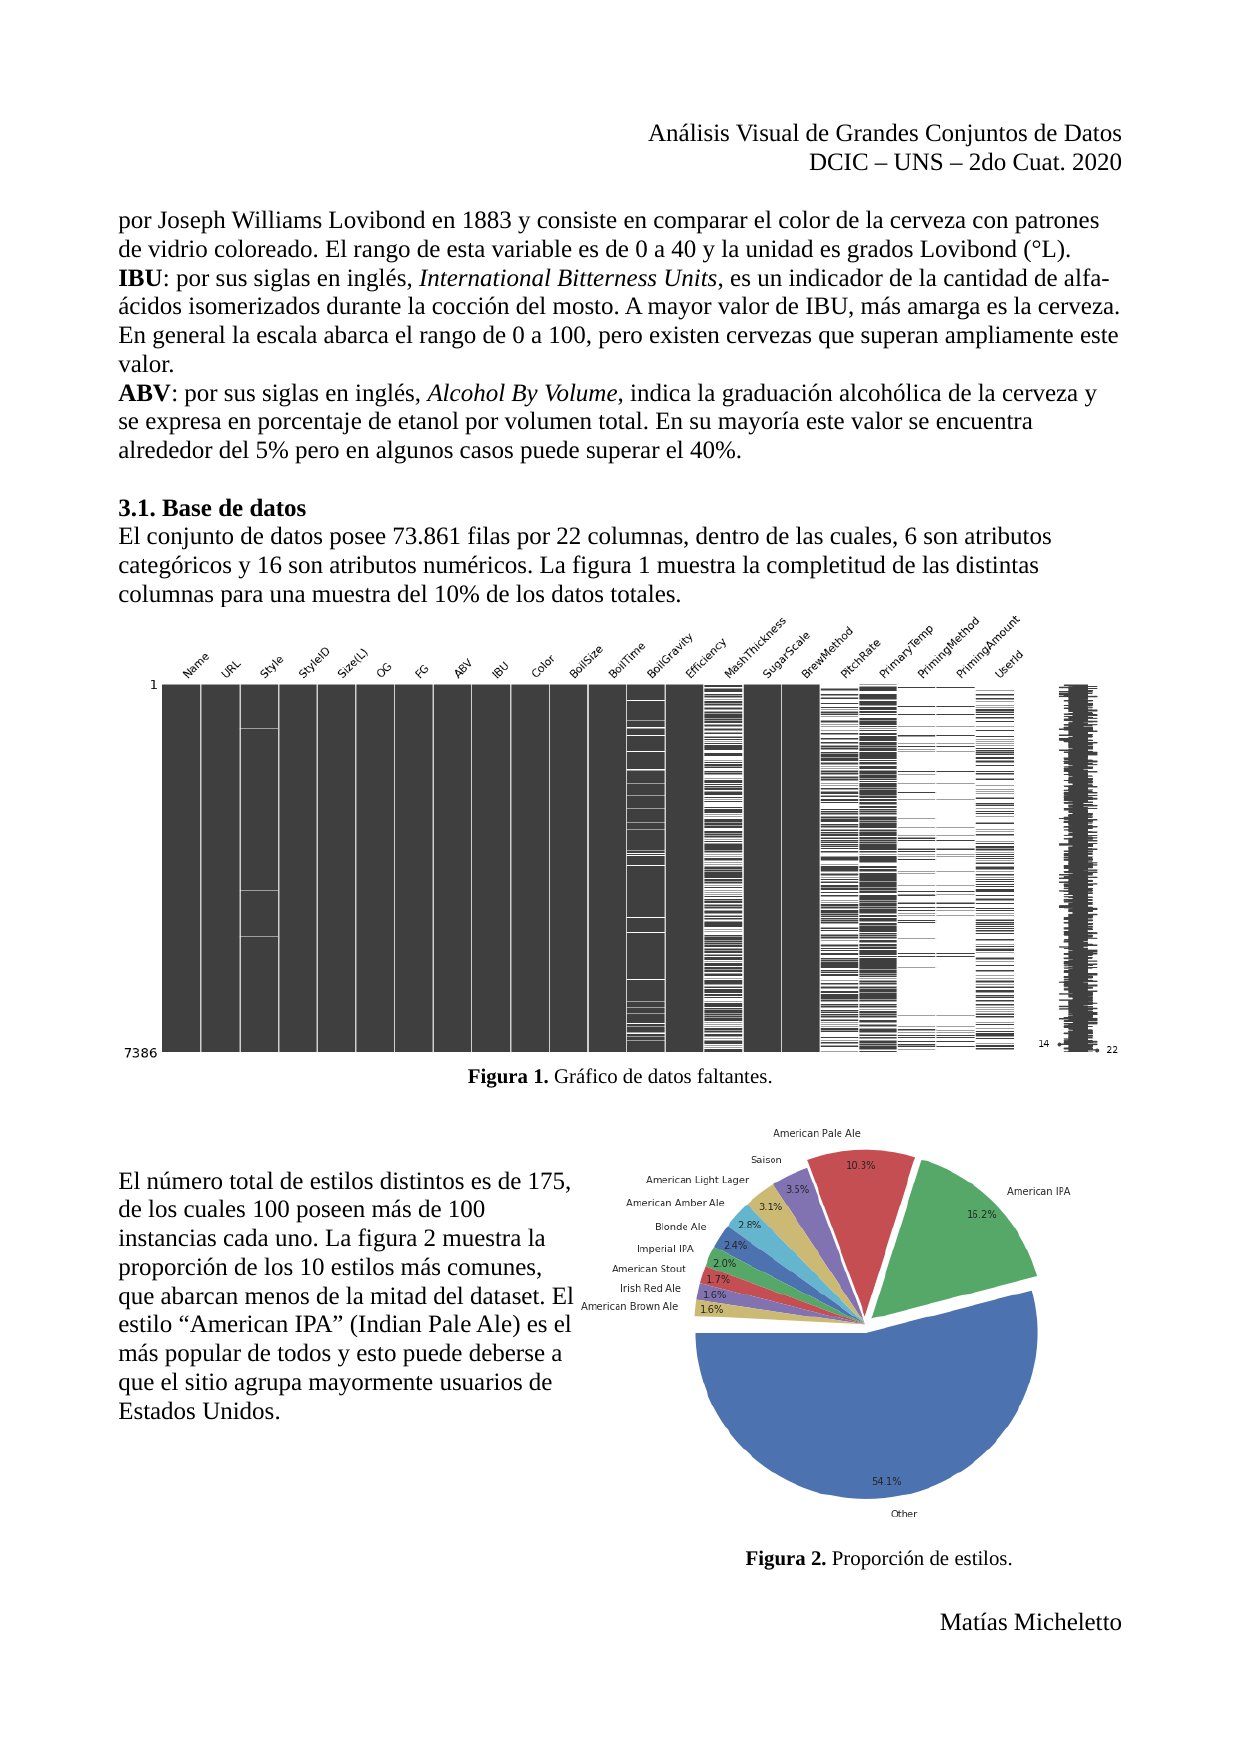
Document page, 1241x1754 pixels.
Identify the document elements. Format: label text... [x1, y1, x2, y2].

text Figura 2. Proporción de estilos. [118, 1546, 1122, 1570]
text 3.1. Base de datos [118, 493, 1122, 521]
text por Joseph Williams Lovibond en 1883 y consiste en comparar el color de la cerveza con patrones de vidrio coloreado. El rango de esta variable es de 0 a 40 y la unidad es grados Lovibond (°L). [118, 205, 1122, 263]
text ABV: por sus siglas en inglés, Alcohol By Volume, indica la graduación alcohólica de la cerveza y se expresa en porcentaje de etanol por volumen total. En su mayoría este valor se encuentra alrededor del 5% pero en algunos casos puede superar el 40%. [118, 378, 1122, 464]
text El número total de estilos distintos es de 175, de los cuales 100 poseen más de 100 instancias cada uno. La figura 2 muestra la proporción de los 10 estilos más comunes, que abarcan menos de la mitad del dataset. El estilo “American IPA” (Indian Pale Ale) es el más popular de todos y esto puede deberse a que el sitio agrupa mayormente usuarios de Estados Unidos. [118, 1166, 574, 1424]
text Figura 1. Gráfico de datos faltantes. [118, 1064, 1122, 1088]
text [1085, 1166, 1122, 1424]
text El conjunto de datos posee 73.861 filas por 22 columnas, dentro de las cuales, 6 son atributos categóricos y 16 son atributos numéricos. La figura 1 muestra la completitud de las distintas columnas para una muestra del 10% de los datos totales. [118, 521, 1122, 607]
text IBU: por sus siglas en inglés, International Bitterness Units, es un indicador de la cantidad de alfa-ácidos isomerizados durante la cocción del mosto. A mayor valor de IBU, más amarga es la cerveza. En general la escala abarca el rango de 0 a 100, pero existen cervezas que superan ampliamente este valor. [118, 263, 1122, 378]
picture [118, 607, 1123, 1064]
picture [574, 1095, 1085, 1539]
